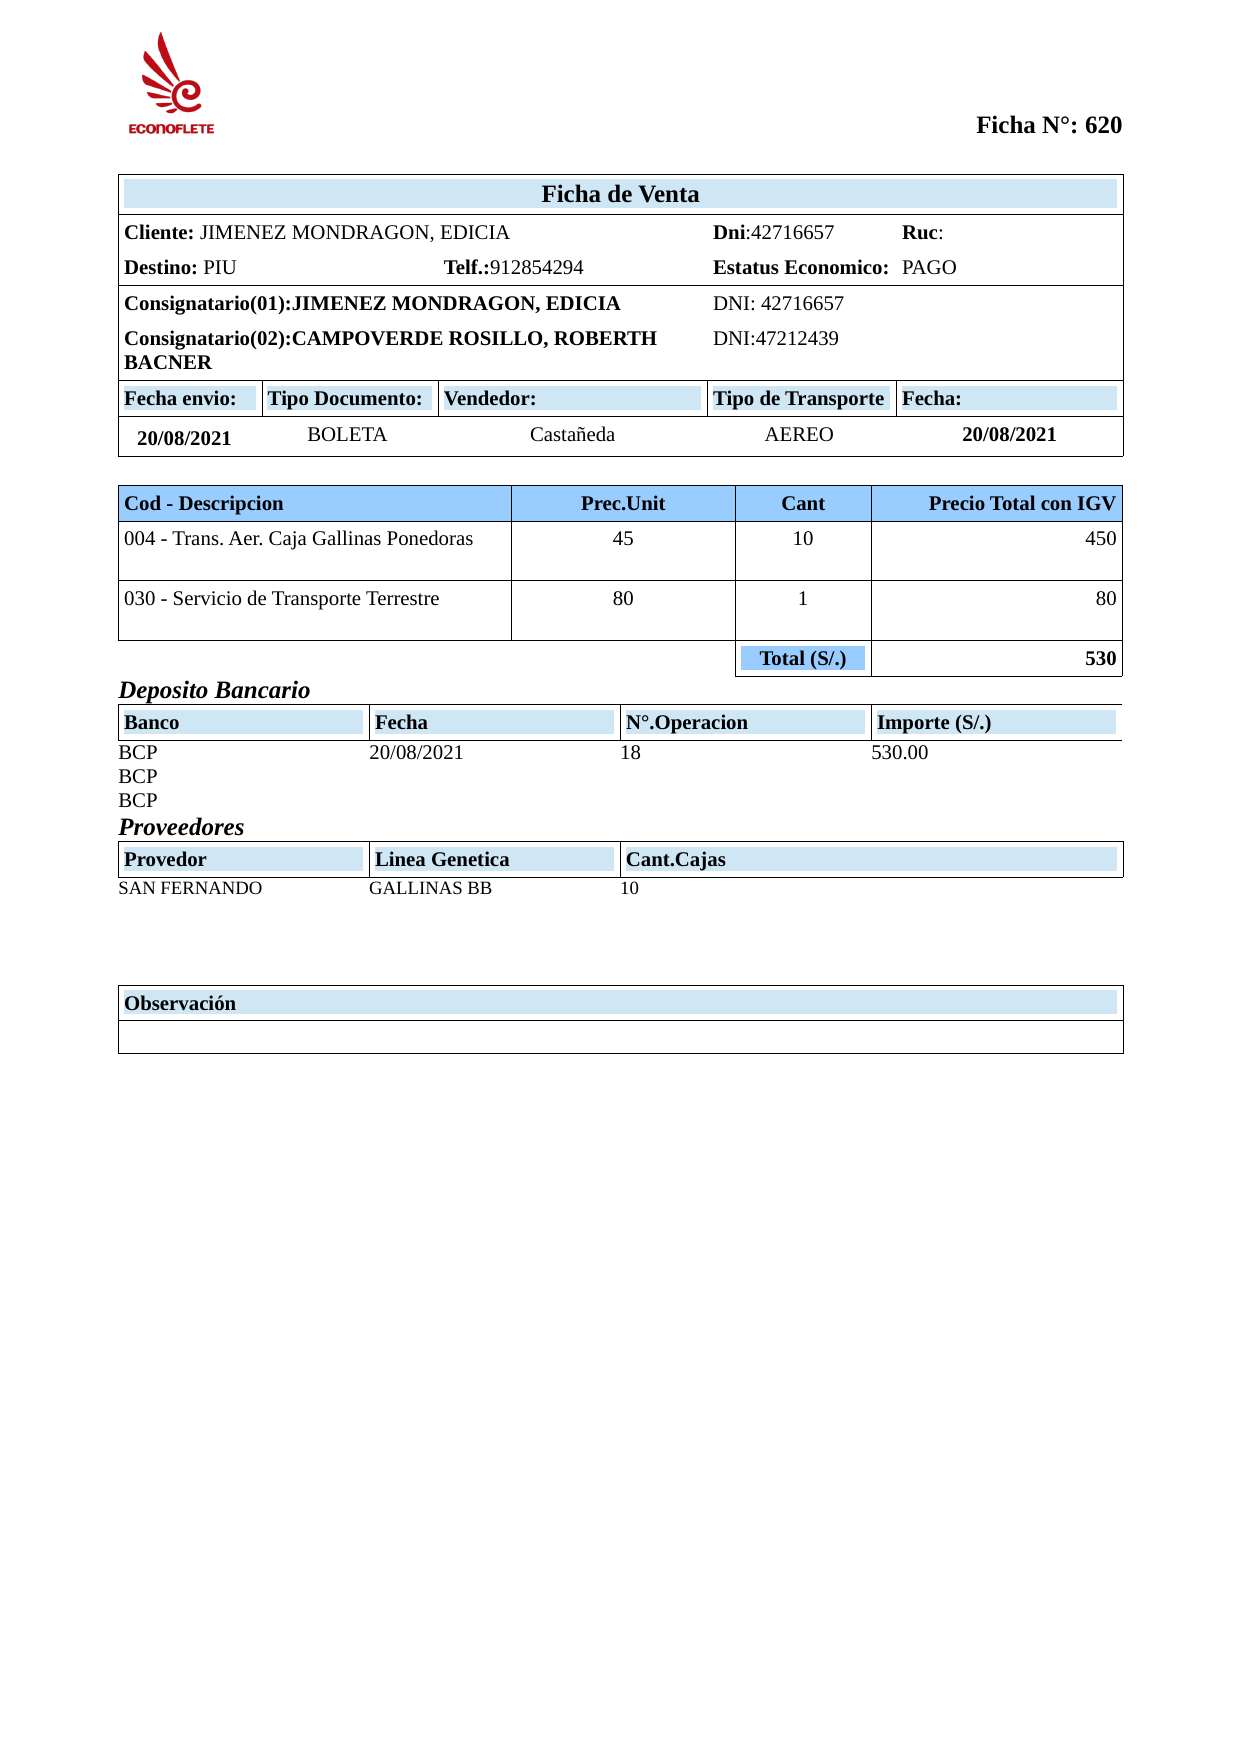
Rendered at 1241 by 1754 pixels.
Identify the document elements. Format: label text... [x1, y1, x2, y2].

table_cell 10 [736, 522, 871, 580]
table_cell [620, 963, 1123, 984]
table_cell 530 [872, 641, 1122, 676]
table_cell Fecha envio: [119, 381, 262, 416]
table_cell [118, 941, 369, 963]
table_cell PAGO [896, 249, 1123, 285]
table_cell Fecha: [897, 381, 1123, 416]
picture [118, 31, 225, 134]
table_cell Estatus Economico: [707, 249, 896, 285]
table_cell 530.00 [871, 741, 1122, 764]
table_header N°.Operacion [621, 705, 871, 740]
table_cell BCP [118, 741, 369, 764]
table_cell AEREO [707, 417, 896, 456]
table_header Fecha [370, 705, 620, 740]
table_cell Destino: PIU [119, 249, 438, 285]
table_cell BOLETA [262, 417, 438, 456]
table_header Importe (S/.) [872, 705, 1122, 740]
table_cell 80 [512, 581, 735, 640]
table_cell 80 [872, 581, 1122, 640]
table_cell Tipo de Transporte [708, 381, 896, 416]
table_header Precio Total con IGV [872, 486, 1122, 521]
table_header Cod - Descripcion [119, 486, 511, 521]
table_cell [369, 898, 620, 920]
table_header Ficha de Venta [119, 175, 1123, 214]
table_cell [620, 898, 1123, 920]
table_header Cant [736, 486, 871, 521]
table_header Banco [119, 705, 369, 740]
table_cell Castañeda [438, 417, 707, 456]
table_cell [369, 764, 620, 788]
table_header Cant.Cajas [621, 842, 1123, 877]
table_cell 20/08/2021 [896, 417, 1123, 456]
table_cell [369, 788, 620, 812]
text Proveedores [118, 812, 1122, 841]
table_cell 18 [620, 741, 871, 764]
table_cell [118, 898, 369, 920]
table_cell [620, 764, 871, 788]
table_cell [620, 941, 1123, 963]
table_cell 20/08/2021 [119, 417, 262, 456]
table_cell Vendedor: [439, 381, 707, 416]
table_cell [119, 1021, 1123, 1053]
table_cell [511, 641, 735, 676]
table_cell [118, 641, 511, 676]
table_cell Ruc: [896, 215, 1123, 249]
table_cell [118, 920, 369, 941]
table_cell [620, 920, 1123, 941]
text Deposito Bancario [118, 676, 1122, 704]
table_cell SAN FERNANDO [118, 878, 369, 898]
table_cell [369, 963, 620, 984]
table_cell DNI:47212439 [707, 321, 1123, 380]
table_cell 450 [872, 522, 1122, 580]
table_cell Consignatario(01):JIMENEZ MONDRAGON, EDICIA [119, 286, 707, 321]
table_cell [871, 788, 1122, 812]
table_cell Consignatario(02):CAMPOVERDE ROSILLO, ROBERTH BACNER [119, 321, 707, 380]
table_cell Tipo Documento: [263, 381, 438, 416]
table_cell [620, 788, 871, 812]
table_cell 004 - Trans. Aer. Caja Gallinas Ponedoras [119, 522, 511, 580]
table_cell 030 - Servicio de Transporte Terrestre [119, 581, 511, 640]
table_header Linea Genetica [370, 842, 620, 877]
table_header Provedor [119, 842, 369, 877]
table_header Observación [119, 986, 1123, 1020]
table_cell DNI: 42716657 [707, 286, 1123, 321]
table_cell [369, 941, 620, 963]
table_cell Dni:42716657 [707, 215, 896, 249]
table_cell [369, 920, 620, 941]
table_cell [118, 963, 369, 984]
table_cell 20/08/2021 [369, 741, 620, 764]
table_cell BCP [118, 764, 369, 788]
table_cell 10 [620, 878, 1123, 898]
table_cell BCP [118, 788, 369, 812]
table_cell Cliente: JIMENEZ MONDRAGON, EDICIA [119, 215, 707, 249]
table_cell 1 [736, 581, 871, 640]
table_cell GALLINAS BB [369, 878, 620, 898]
table_header Prec.Unit [512, 486, 735, 521]
table_cell Telf.:912854294 [438, 249, 707, 285]
table_cell Total (S/.) [736, 641, 871, 676]
table_cell 45 [512, 522, 735, 580]
table_cell [871, 764, 1122, 788]
